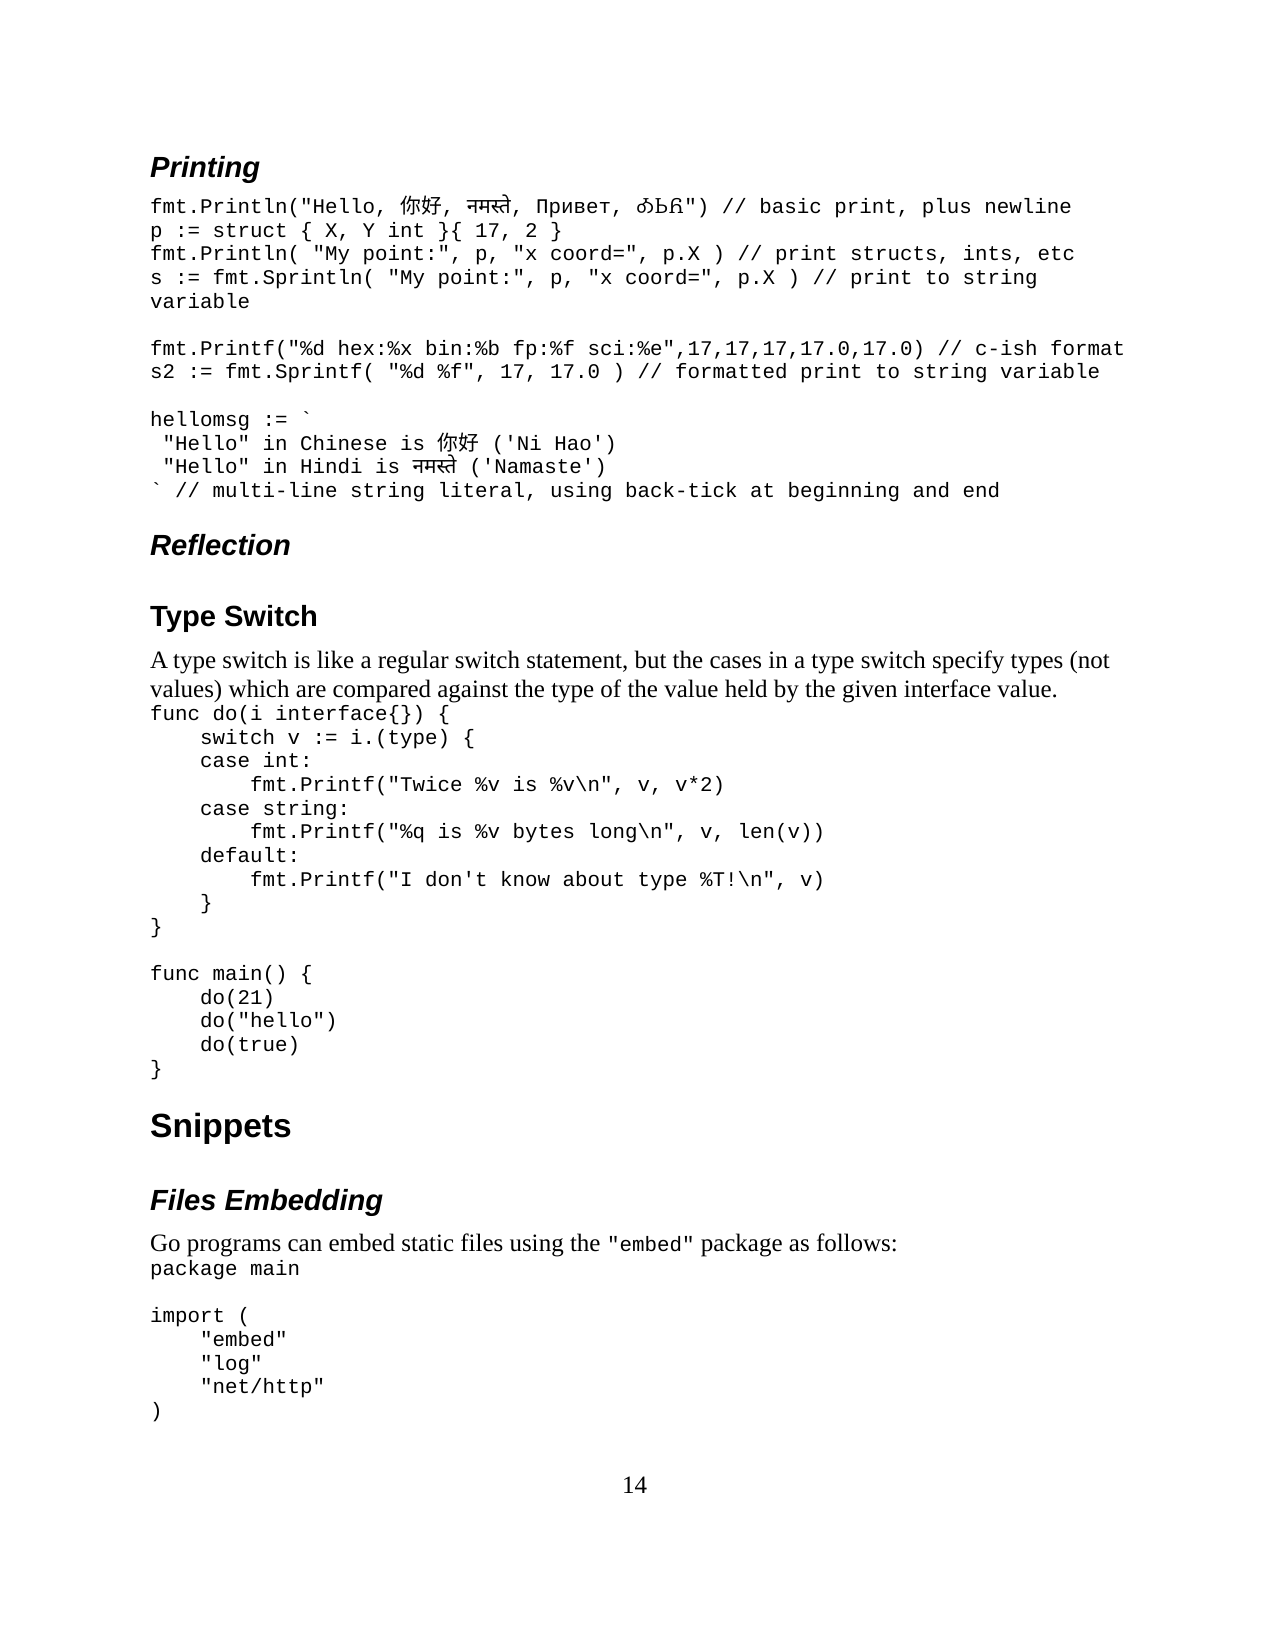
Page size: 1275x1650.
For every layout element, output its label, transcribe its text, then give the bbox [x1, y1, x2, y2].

text "net/http" [150, 1376, 1125, 1400]
text fmt.Printf("%q is %v bytes long\n", v, len(v)) [150, 821, 1125, 845]
text default: [150, 845, 1125, 868]
subtitle Reflection [150, 528, 1125, 562]
text A type switch is like a regular switch statement, but the cases in a type switch specify types (not values) which are compared against the type of the value held by the given interface value. [150, 646, 1125, 703]
text } [150, 892, 1125, 916]
text func main() { [150, 963, 1125, 987]
text do(21) [150, 987, 1125, 1010]
text fmt.Println( "My point:", p, "x coord=", p.X ) // print structs, ints, etc [150, 243, 1125, 267]
text } [150, 1058, 1125, 1081]
text case int: [150, 750, 1125, 774]
text "log" [150, 1353, 1125, 1376]
text do(true) [150, 1034, 1125, 1058]
text p := struct { X, Y int }{ 17, 2 } [150, 220, 1125, 243]
subtitle Type Switch [150, 599, 1125, 633]
text } [150, 916, 1125, 939]
text case string: [150, 798, 1125, 821]
text s2 := fmt.Sprintf( "%d %f", 17, 17.0 ) // formatted print to string variable [150, 362, 1125, 385]
text "Hello" in Chinese is 你好 ('Ni Hao') [150, 432, 1125, 456]
text "embed" [150, 1329, 1125, 1353]
text switch v := i.(type) { [150, 727, 1125, 750]
text Go programs can embed static files using the "embed" package as follows: [150, 1228, 1125, 1258]
text package main [150, 1258, 1125, 1282]
text fmt.Printf("%d hex:%x bin:%b fp:%f sci:%e",17,17,17,17.0,17.0) // c-ish format [150, 338, 1125, 362]
text fmt.Printf("Twice %v is %v\n", v, v*2) [150, 774, 1125, 798]
subtitle Files Embedding [150, 1182, 1125, 1216]
text "Hello" in Hindi is नमस्ते ('Namaste') [150, 456, 1125, 480]
text import ( [150, 1305, 1125, 1329]
subtitle Printing [150, 150, 1125, 183]
text s := fmt.Sprintln( "My point:", p, "x coord=", p.X ) // print to string variable [150, 267, 1125, 314]
text func do(i interface{}) { [150, 703, 1125, 727]
text do("hello") [150, 1010, 1125, 1034]
text ) [150, 1400, 1125, 1424]
text ` // multi-line string literal, using back-tick at beginning and end [150, 480, 1125, 503]
text hellomsg := ` [150, 409, 1125, 432]
subtitle Snippets [150, 1106, 1125, 1145]
text fmt.Println("Hello, 你好, नमस्ते, Привет, ᎣᏏᏲ") // basic print, plus newline [150, 196, 1125, 220]
text fmt.Printf("I don't know about type %T!\n", v) [150, 868, 1125, 892]
